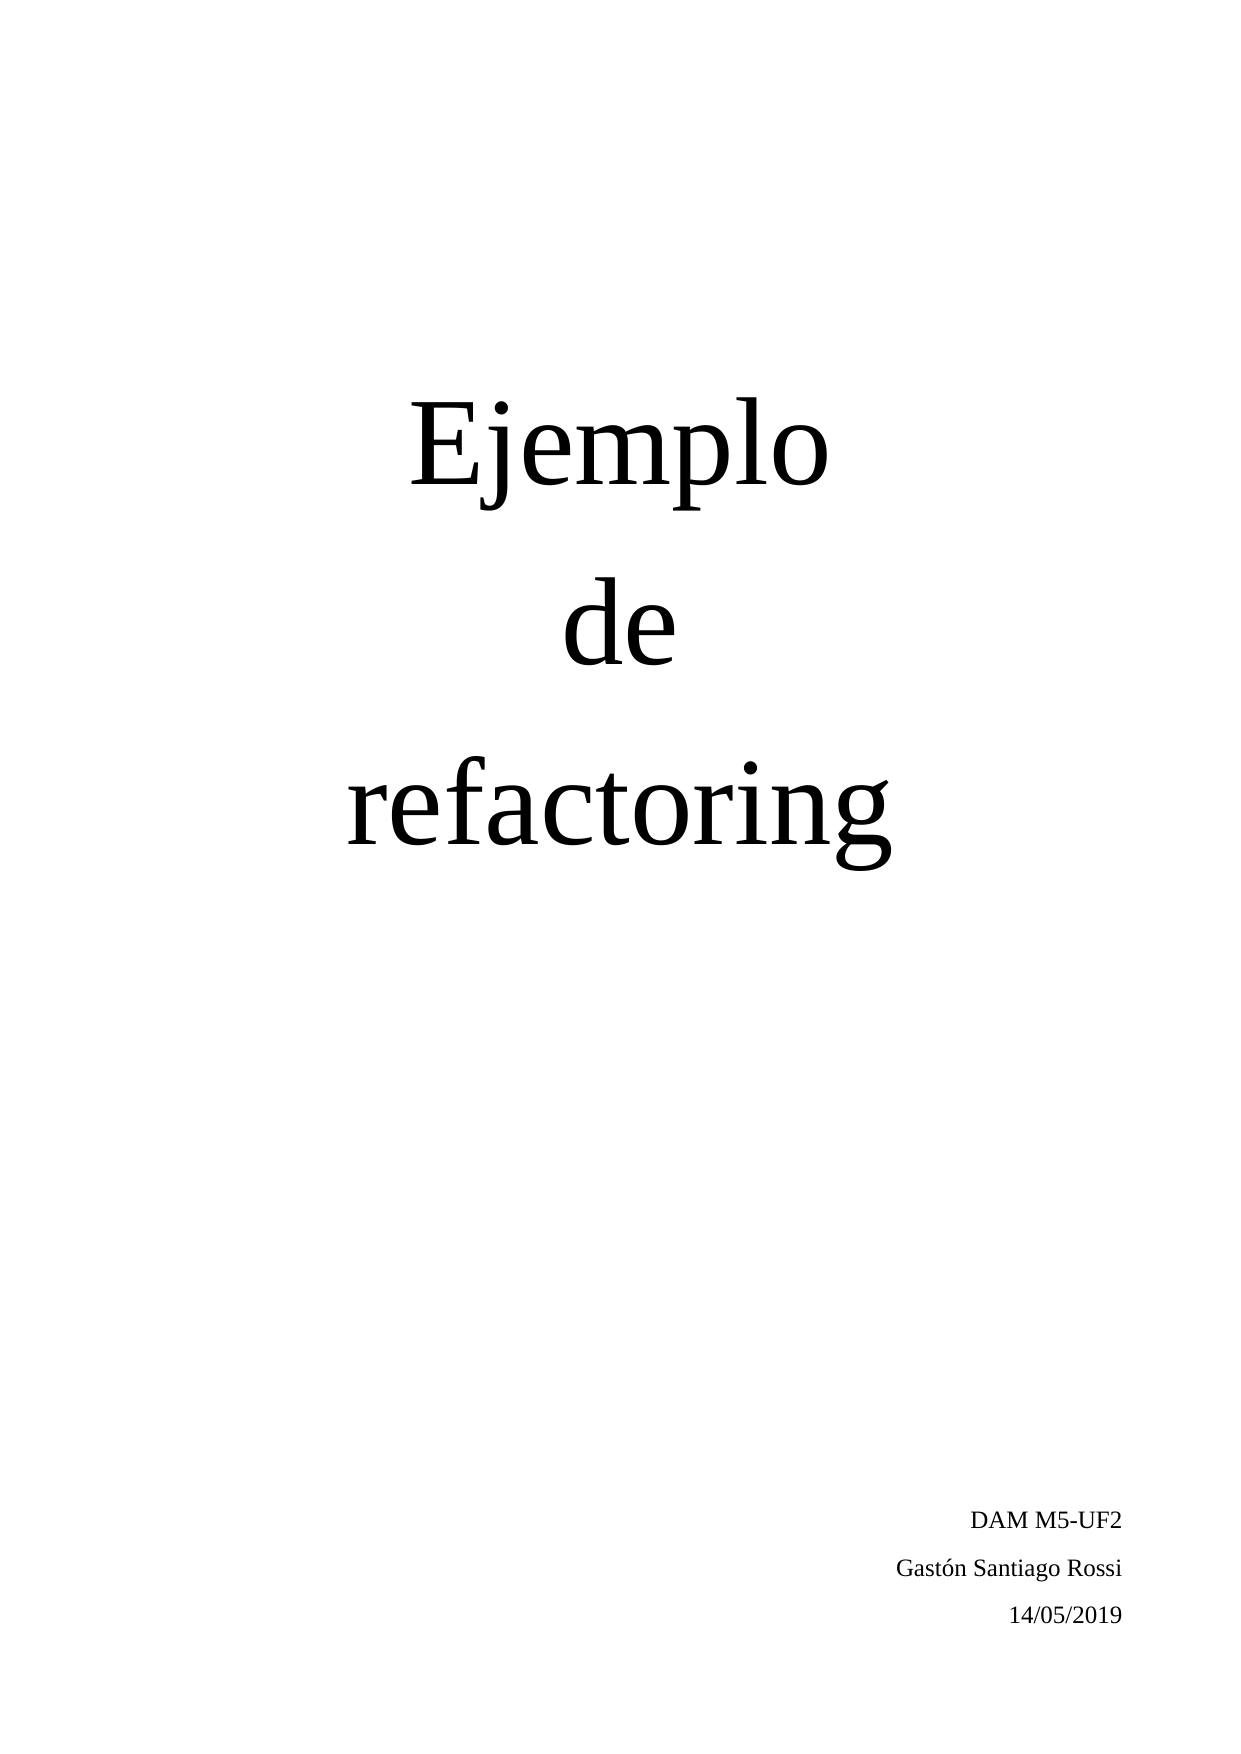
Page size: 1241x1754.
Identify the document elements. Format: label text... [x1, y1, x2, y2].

text refactoring [118, 727, 1122, 871]
text Ejemplo [118, 368, 1122, 511]
text de [118, 548, 1122, 691]
text DAM M5-UF2 [118, 1505, 1122, 1534]
text Gastón Santiago Rossi [118, 1553, 1122, 1582]
text 14/05/2019 [118, 1600, 1122, 1629]
